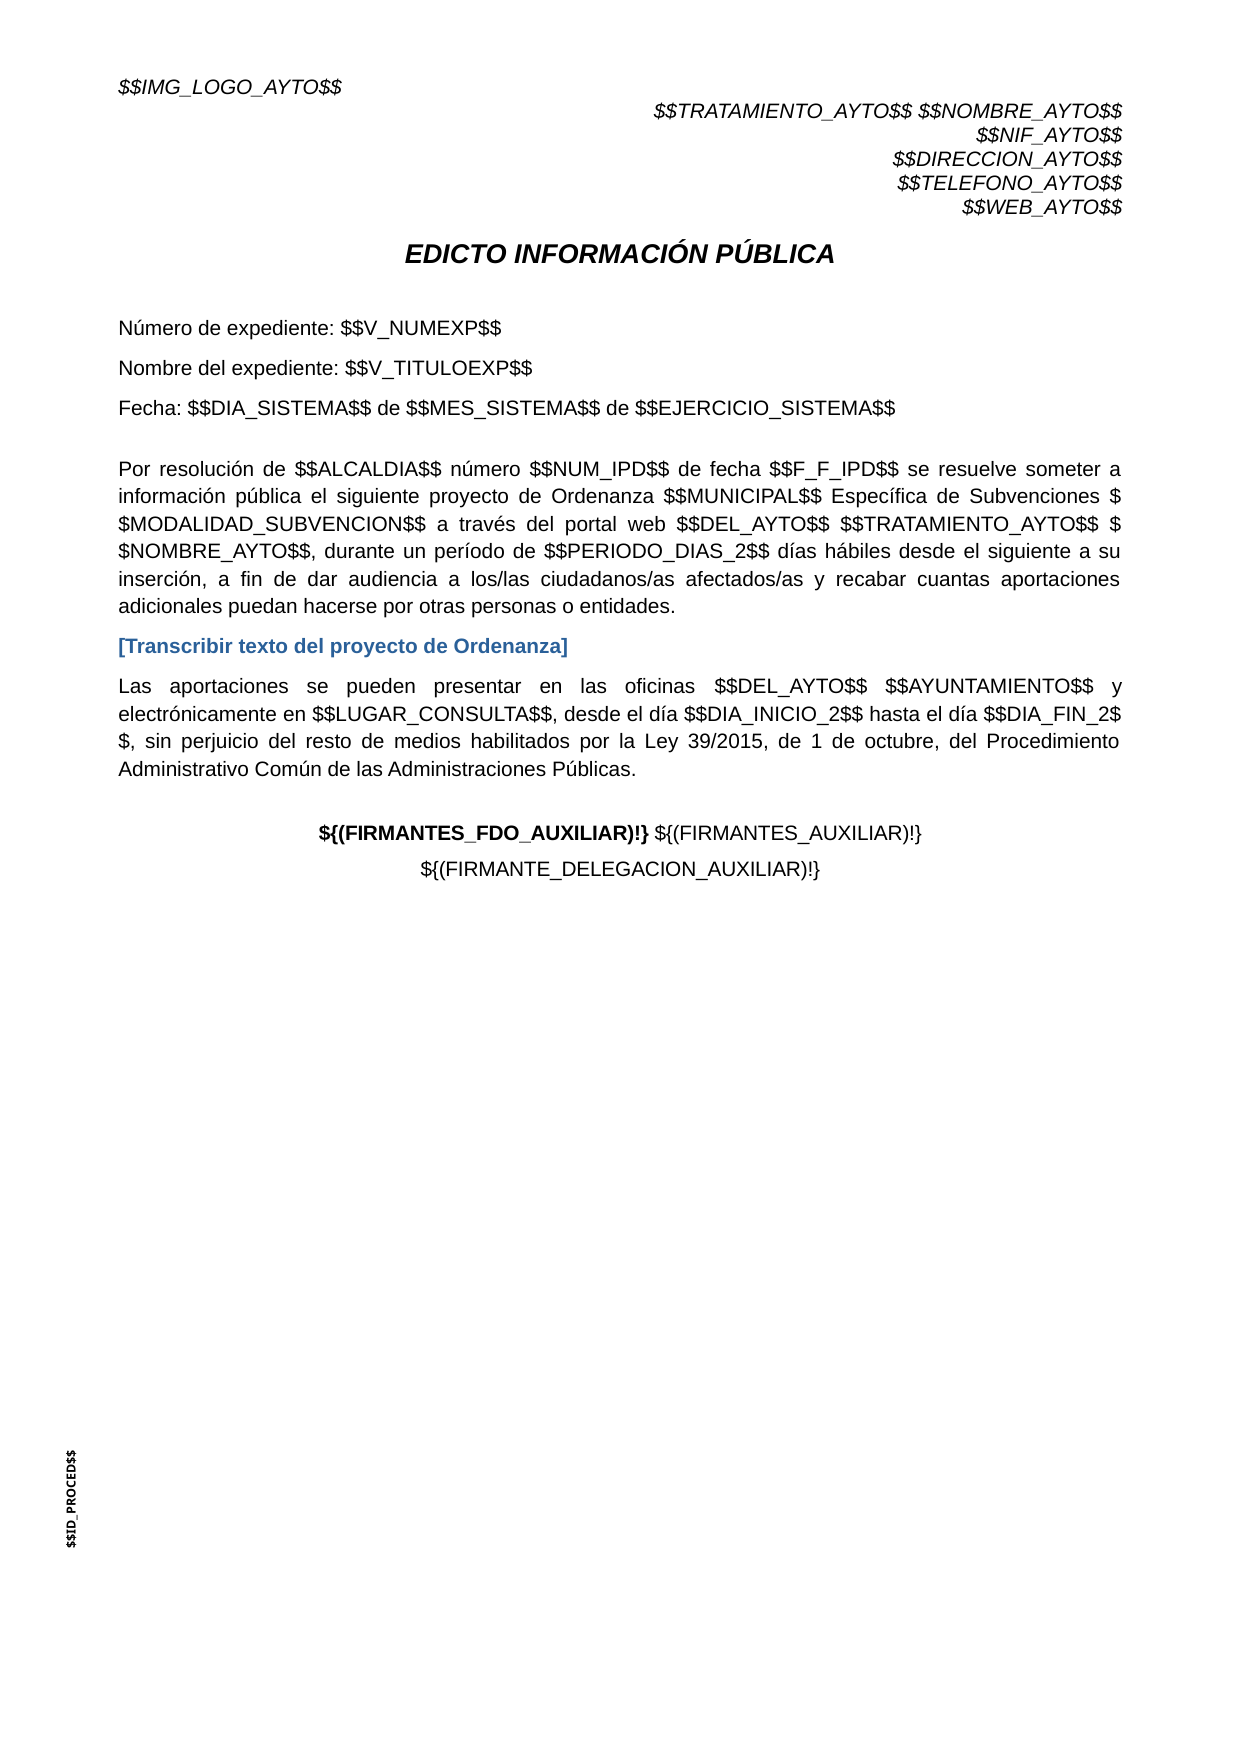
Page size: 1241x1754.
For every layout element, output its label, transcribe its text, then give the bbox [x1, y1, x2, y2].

text Número de expediente: $$V_NUMEXP$$ [118, 316, 1122, 340]
text [Transcribir texto del proyecto de Ordenanza] [118, 634, 1122, 658]
text Las aportaciones se pueden presentar en las oficinas $$DEL_AYTO$$ $$AYUNTAMIENTO$$ y electrónicamente en $$LUGAR_CONSULTA$$, desde el día $$DIA_INICIO_2$$ hasta el día $$DIA_FIN_2$$, sin perjuicio del resto de medios habilitados por la Ley 39/2015, de 1 de octubre, del Procedimiento Administrativo Común de las Administraciones Públicas. [118, 674, 1122, 781]
text [#if FIRMANTES!?length > 1] [#assign FIRMANTES_FDO_AUXILIAR="Fdo:"] [#assign FIRMANTES_AUXILIAR=FIRMANTES] [#if FIRMANTE_DELEGACION!?length > 1] [#assign FIRMANTE_DELEGACION_AUXILIAR=FIRMANTE_DELEGACION] [/#if] [/#if]${(FIRMANTES_FDO_AUXILIAR)!} ${(FIRMANTES_AUXILIAR)!} [118, 821, 1122, 844]
text Fecha: $$DIA_SISTEMA$$ de $$MES_SISTEMA$$ de $$EJERCICIO_SISTEMA$$ [118, 396, 1122, 420]
text EDICTO INFORMACIÓN PÚBLICA [118, 238, 1122, 269]
text Por resolución de $$ALCALDIA$$ número $$NUM_IPD$$ de fecha $$F_F_IPD$$ se resuelve someter a información pública el siguiente proyecto de Ordenanza $$MUNICIPAL$$ Específica de Subvenciones $$MODALIDAD_SUBVENCION$$ a través del portal web $$DEL_AYTO$$ $$TRATAMIENTO_AYTO$$ $$NOMBRE_AYTO$$, durante un período de $$PERIODO_DIAS_2$$ días hábiles desde el siguiente a su inserción, a fin de dar audiencia a los/las ciudadanos/as afectados/as y recabar cuantas aportaciones adicionales puedan hacerse por otras personas o entidades. [118, 457, 1122, 618]
text ${(FIRMANTE_DELEGACION_AUXILIAR)!} [118, 857, 1122, 881]
text Nombre del expediente: $$V_TITULOEXP$$ [118, 356, 1122, 380]
